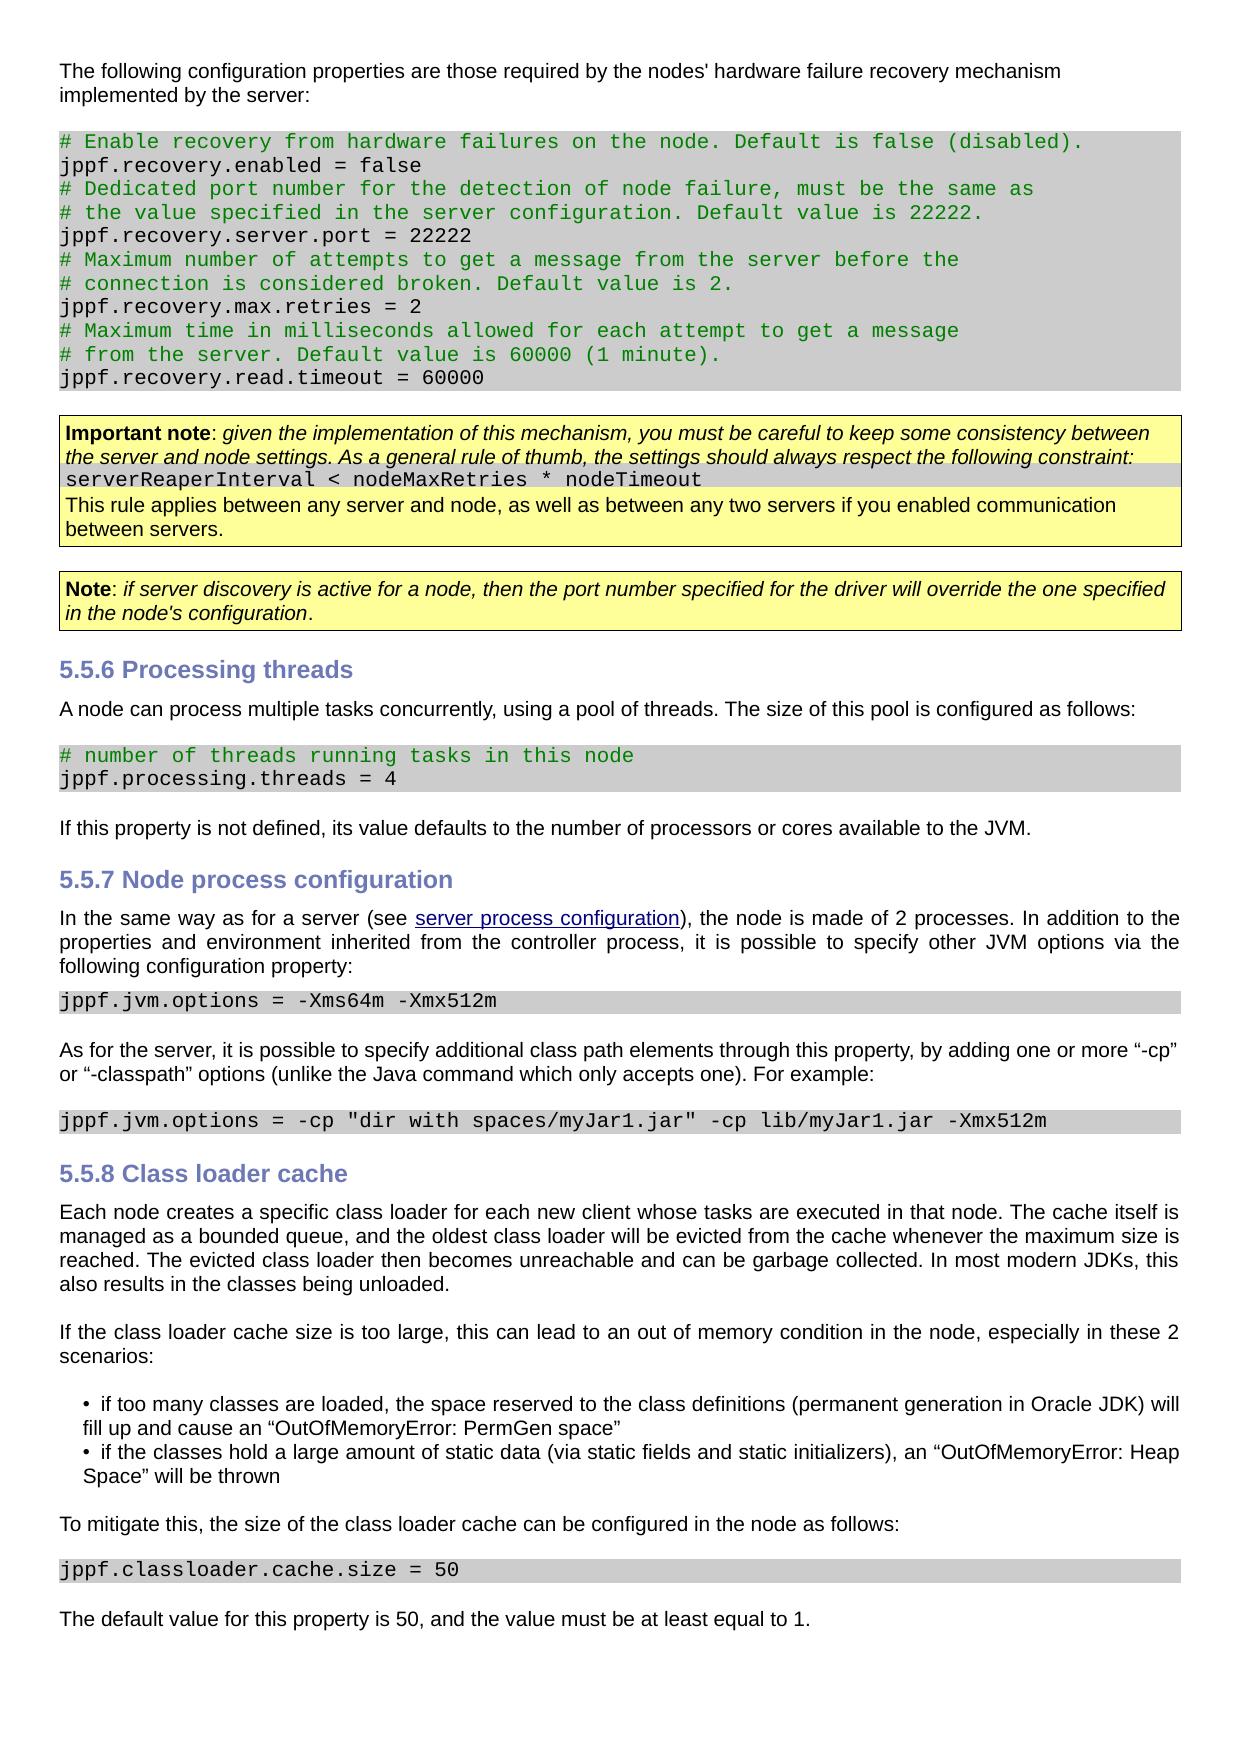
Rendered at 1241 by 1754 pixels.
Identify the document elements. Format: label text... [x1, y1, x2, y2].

text # Enable recovery from hardware failures on the node. Default is false (disabled). [59, 131, 1181, 154]
text This rule applies between any server and node, as well as between any two servers if you enabled communication between servers. [60, 487, 1181, 546]
text If the class loader cache size is too large, this can lead to an out of memory condition in the node, especially in these 2 scenarios: [59, 1320, 1181, 1368]
text A node can process multiple tasks concurrently, using a pool of threads. The size of this pool is configured as follows: [59, 697, 1181, 721]
text serverReaperInterval < nodeMaxRetries * nodeTimeout [60, 463, 1181, 487]
text Each node creates a specific class loader for each new client whose tasks are executed in that node. The cache itself is managed as a bounded queue, and the oldest class loader will be evicted from the cache whenever the maximum size is reached. The evicted class loader then becomes unreachable and can be garbage collected. In most modern JDKs, this also results in the classes being unloaded. [59, 1200, 1181, 1296]
text # Maximum number of attempts to get a message from the server before the [59, 249, 1181, 273]
text The default value for this property is 50, and the value must be at least equal to 1. [59, 1607, 1181, 1631]
text # Dedicated port number for the detection of node failure, must be the same as [59, 178, 1181, 202]
text # from the server. Default value is 60000 (1 minute). [59, 344, 1181, 367]
text jppf.recovery.max.retries = 2 [59, 296, 1181, 320]
subtitle Processing threads [59, 656, 1181, 684]
text # the value specified in the server configuration. Default value is 22222. [59, 202, 1181, 226]
text jppf.recovery.read.timeout = 60000 [59, 367, 1181, 391]
text # connection is considered broken. Default value is 2. [59, 273, 1181, 296]
text jppf.classloader.cache.size = 50 [59, 1559, 1181, 1583]
text If this property is not defined, its value defaults to the number of processors or cores available to the JVM. [59, 816, 1181, 840]
text Important note: given the implementation of this mechanism, you must be careful to keep some consistency between the server and node settings. As a general rule of thumb, the settings should always respect the following constraint: [60, 416, 1181, 463]
text jppf.recovery.enabled = false [59, 154, 1181, 178]
text In the same way as for a server (see server process configuration), the node is made of 2 processes. In addition to the properties and environment inherited from the controller process, it is possible to specify other JVM options via the following configuration property: [59, 906, 1181, 978]
text As for the server, it is possible to specify additional class path elements through this property, by adding one or more “-cp” or “-classpath” options (unlike the Java command which only accepts one). For example: [59, 1038, 1181, 1086]
text jppf.recovery.server.port = 22222 [59, 226, 1181, 249]
text jppf.jvm.options = -cp "dir with spaces/myJar1.jar" -cp lib/myJar1.jar -Xmx512m [59, 1110, 1181, 1134]
text To mitigate this, the size of the class loader cache can be configured in the node as follows: [59, 1512, 1181, 1536]
list if the classes hold a large amount of static data (via static fields and static initializers), an “OutOfMemoryError: Heap Space” will be thrown [83, 1439, 1181, 1488]
text jppf.jvm.options = -Xms64m -Xmx512m [59, 991, 1181, 1014]
text # Maximum time in milliseconds allowed for each attempt to get a message [59, 320, 1181, 344]
text # number of threads running tasks in this node jppf.processing.threads = 4 [59, 745, 1181, 792]
text The following configuration properties are those required by the nodes' hardware failure recovery mechanism implemented by the server: [59, 59, 1181, 107]
text Note: if server discovery is active for a node, then the port number specified for the driver will override the one specified in the node's configuration. [60, 572, 1181, 630]
subtitle Class loader cache [59, 1159, 1181, 1187]
list if too many classes are loaded, the space reserved to the class definitions (permanent generation in Oracle JDK) will fill up and cause an “OutOfMemoryError: PermGen space” [83, 1392, 1181, 1439]
subtitle Node process configuration [59, 865, 1181, 894]
